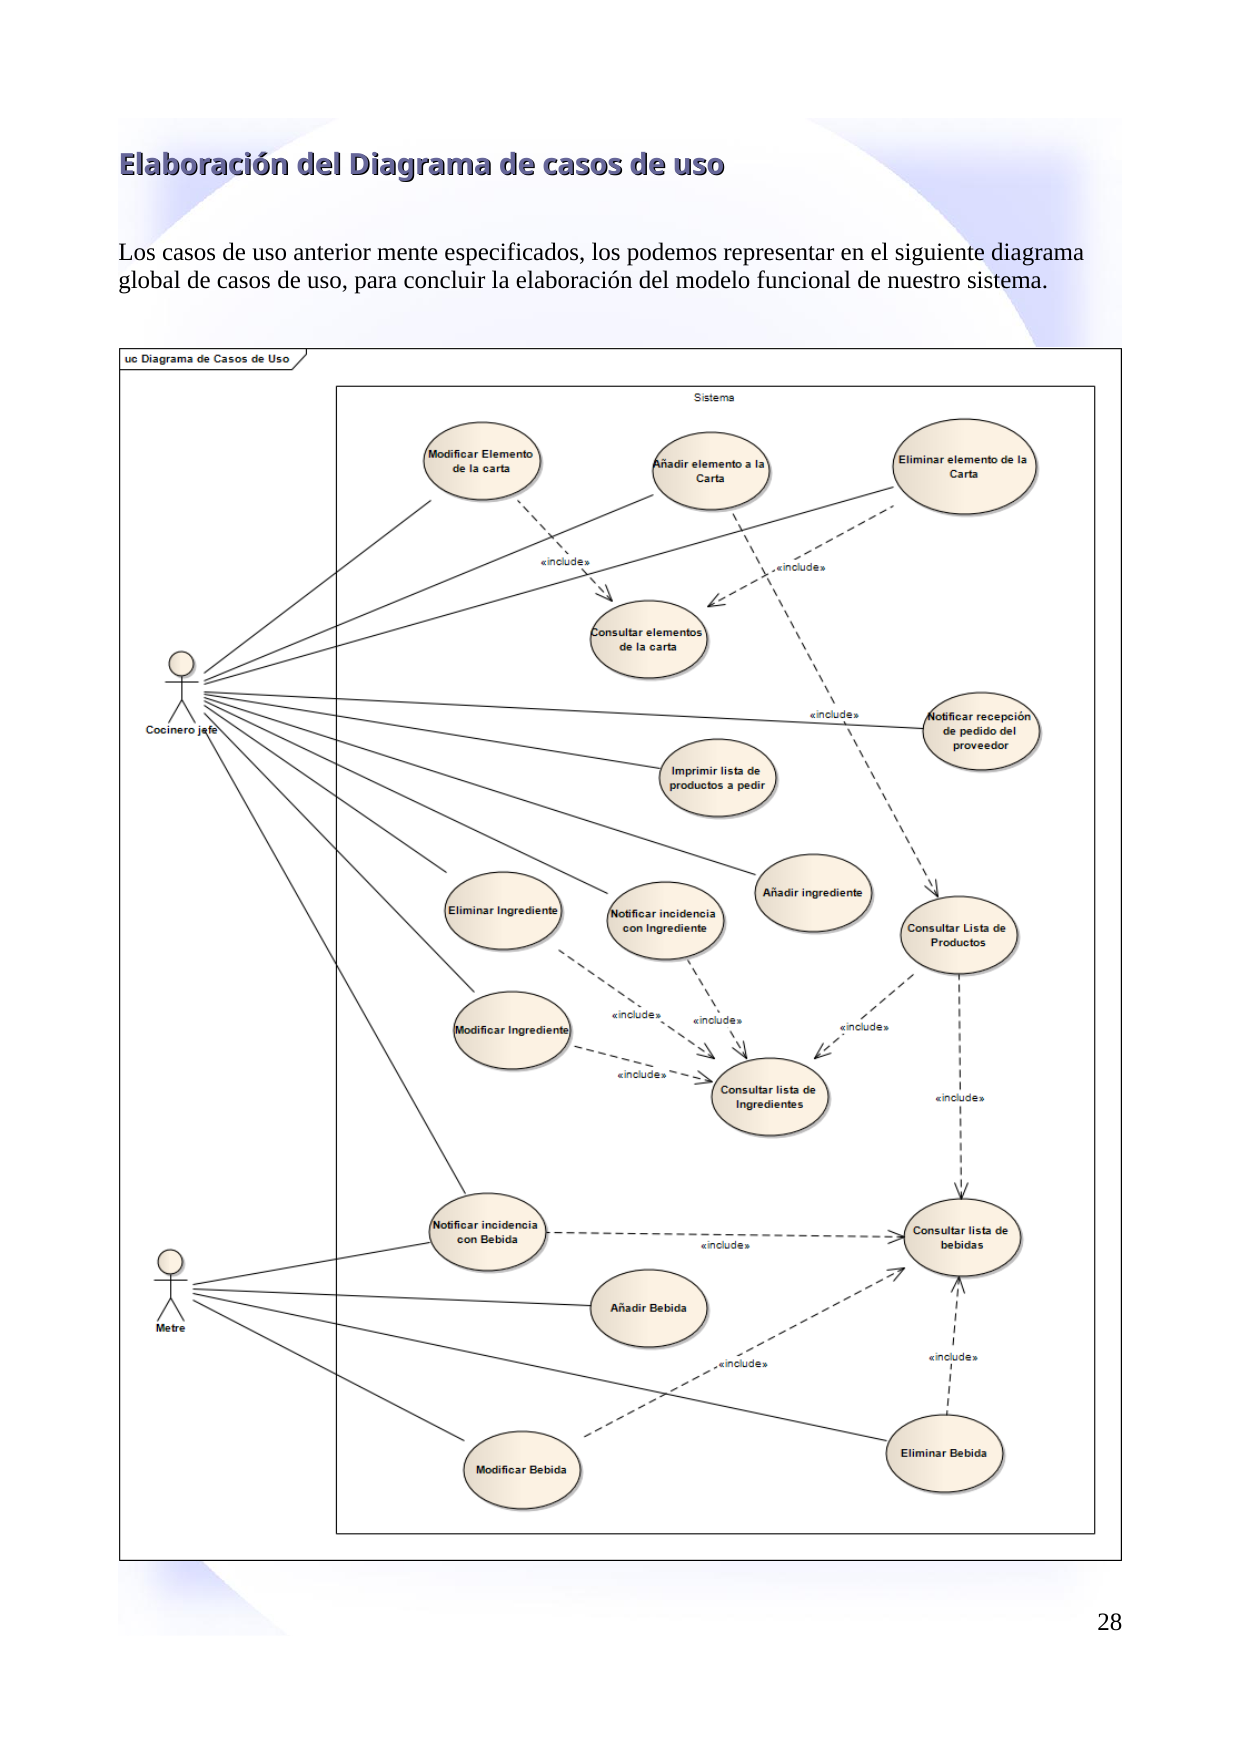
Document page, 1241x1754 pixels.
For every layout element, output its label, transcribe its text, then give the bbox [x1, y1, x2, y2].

picture [118, 118, 1122, 143]
text Los casos de uso anterior mente especificados, los podemos representar en el siguiente diagrama global de casos de uso, para concluir la elaboración del modelo funcional de nuestro sistema. [118, 237, 1122, 294]
picture [118, 294, 1122, 1636]
picture [118, 183, 1122, 237]
subtitle Elaboración del Diagrama de casos de uso [118, 143, 1122, 183]
